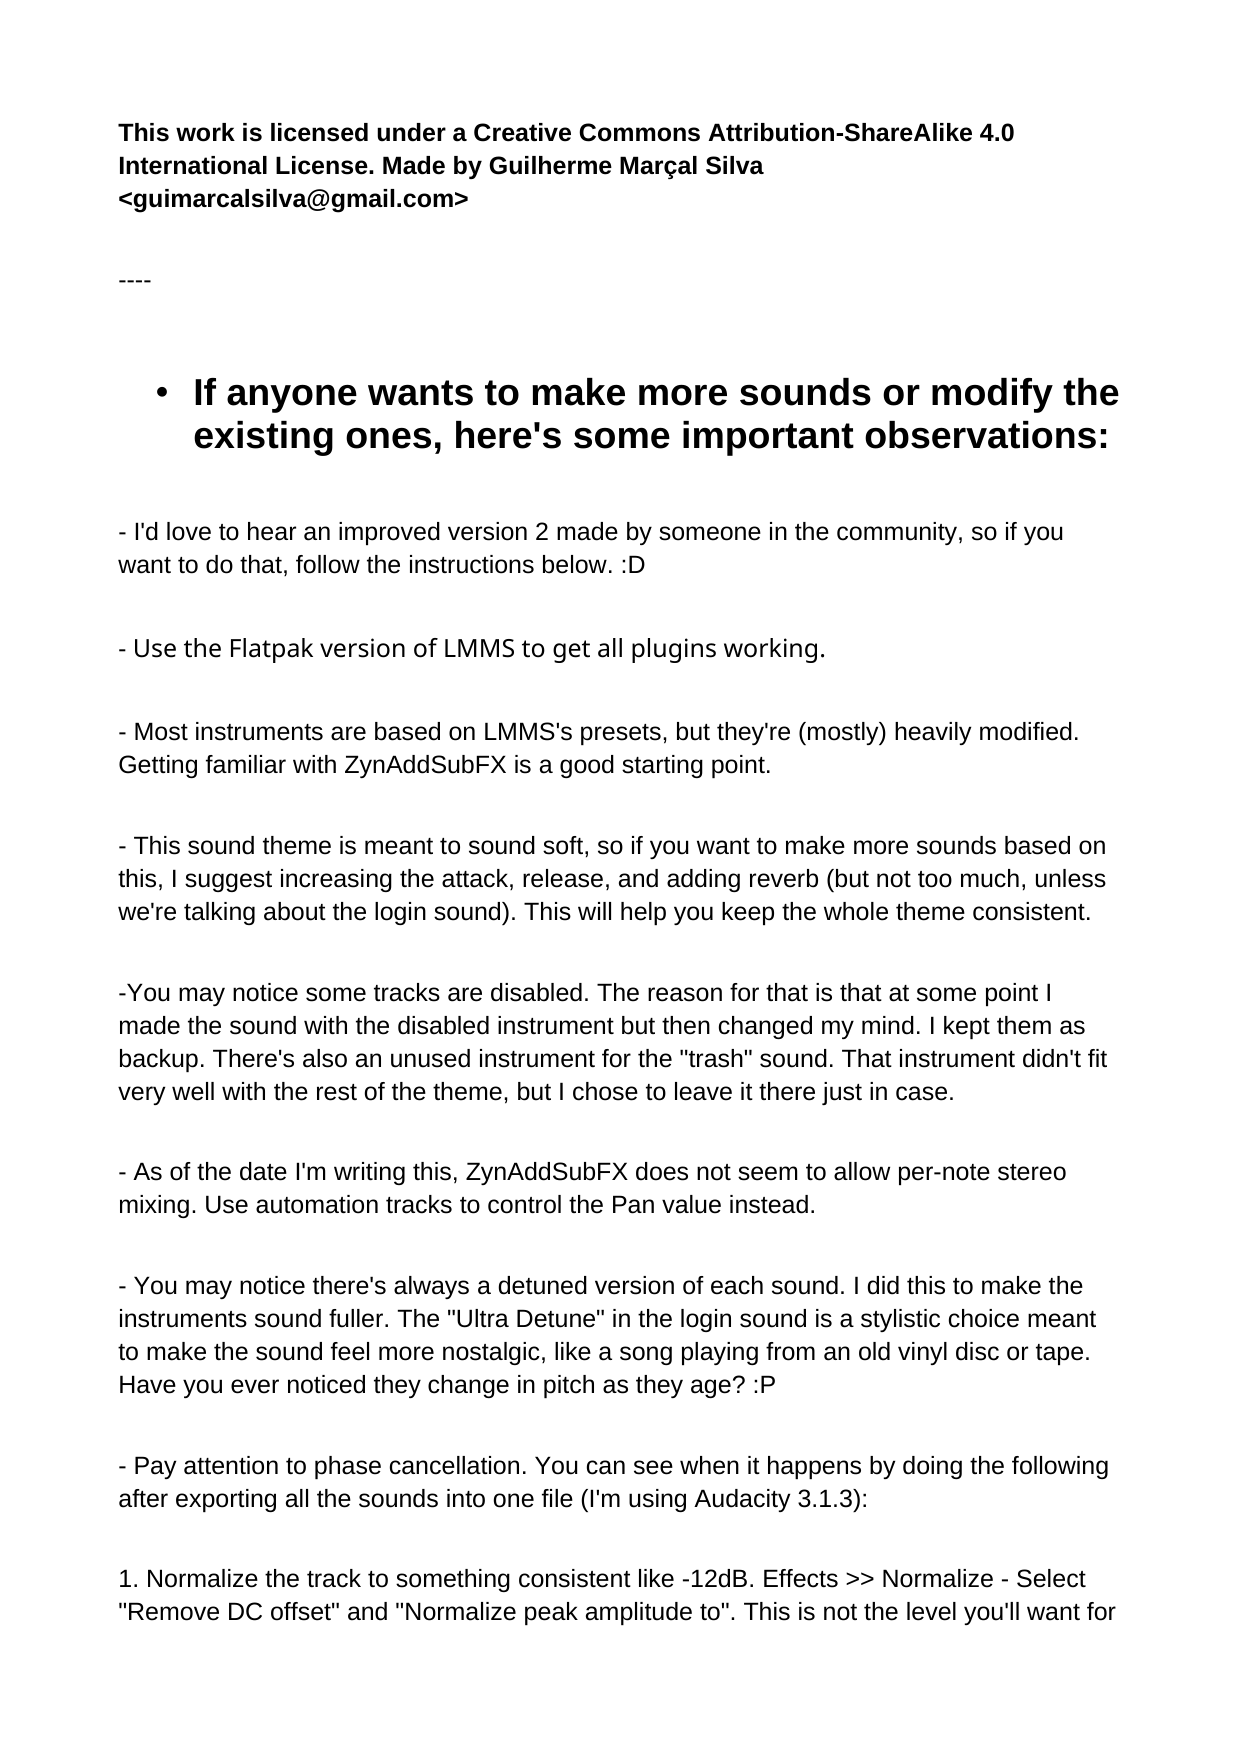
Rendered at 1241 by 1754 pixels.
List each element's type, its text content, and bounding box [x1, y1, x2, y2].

list If anyone wants to make more sounds or modify the existing ones, here's some important observations: [156, 370, 1122, 457]
text - Most instruments are based on LMMS's presets, but they're (mostly) heavily modified. Getting familiar with ZynAddSubFX is a good starting point. [118, 717, 1122, 779]
text - Pay attention to phase cancellation. You can see when it happens by doing the following after exporting all the sounds into one file (I'm using Audacity 3.1.3): [118, 1451, 1122, 1512]
text This work is licensed under a Creative Commons Attribution-ShareAlike 4.0 International License. Made by Guilherme Marçal Silva <guimarcalsilva@gmail.com> [118, 118, 1122, 213]
text - Use the Flatpak version of LMMS to get all plugins working. [118, 631, 1122, 664]
text - I'd love to hear an improved version 2 made by someone in the community, so if you want to do that, follow the instructions below. :D [118, 517, 1122, 579]
text ---- [118, 265, 1122, 293]
text 1. Normalize the track to something consistent like -12dB. Effects >> Normalize - Select "Remove DC offset" and "Normalize peak amplitude to". This is not the level you'll want for [118, 1564, 1122, 1626]
text - As of the date I'm writing this, ZynAddSubFX does not seem to allow per-note stereo mixing. Use automation tracks to control the Pan value instead. [118, 1157, 1122, 1219]
text - This sound theme is meant to sound soft, so if you want to make more sounds based on this, I suggest increasing the attack, release, and adding reverb (but not too much, unless we're talking about the login sound). This will help you keep the whole theme consistent. [118, 831, 1122, 926]
text - You may notice there's always a detuned version of each sound. I did this to make the instruments sound fuller. The "Ultra Detune" in the login sound is a stylistic choice meant to make the sound feel more nostalgic, like a song playing from an old vinyl disc or tape. Have you ever noticed they change in pitch as they age? :P [118, 1271, 1122, 1399]
text -You may notice some tracks are disabled. The reason for that is that at some point I made the sound with the disabled instrument but then changed my mind. I kept them as backup. There's also an unused instrument for the "trash" sound. That instrument didn't fit very well with the rest of the theme, but I chose to leave it there just in case. [118, 978, 1122, 1105]
